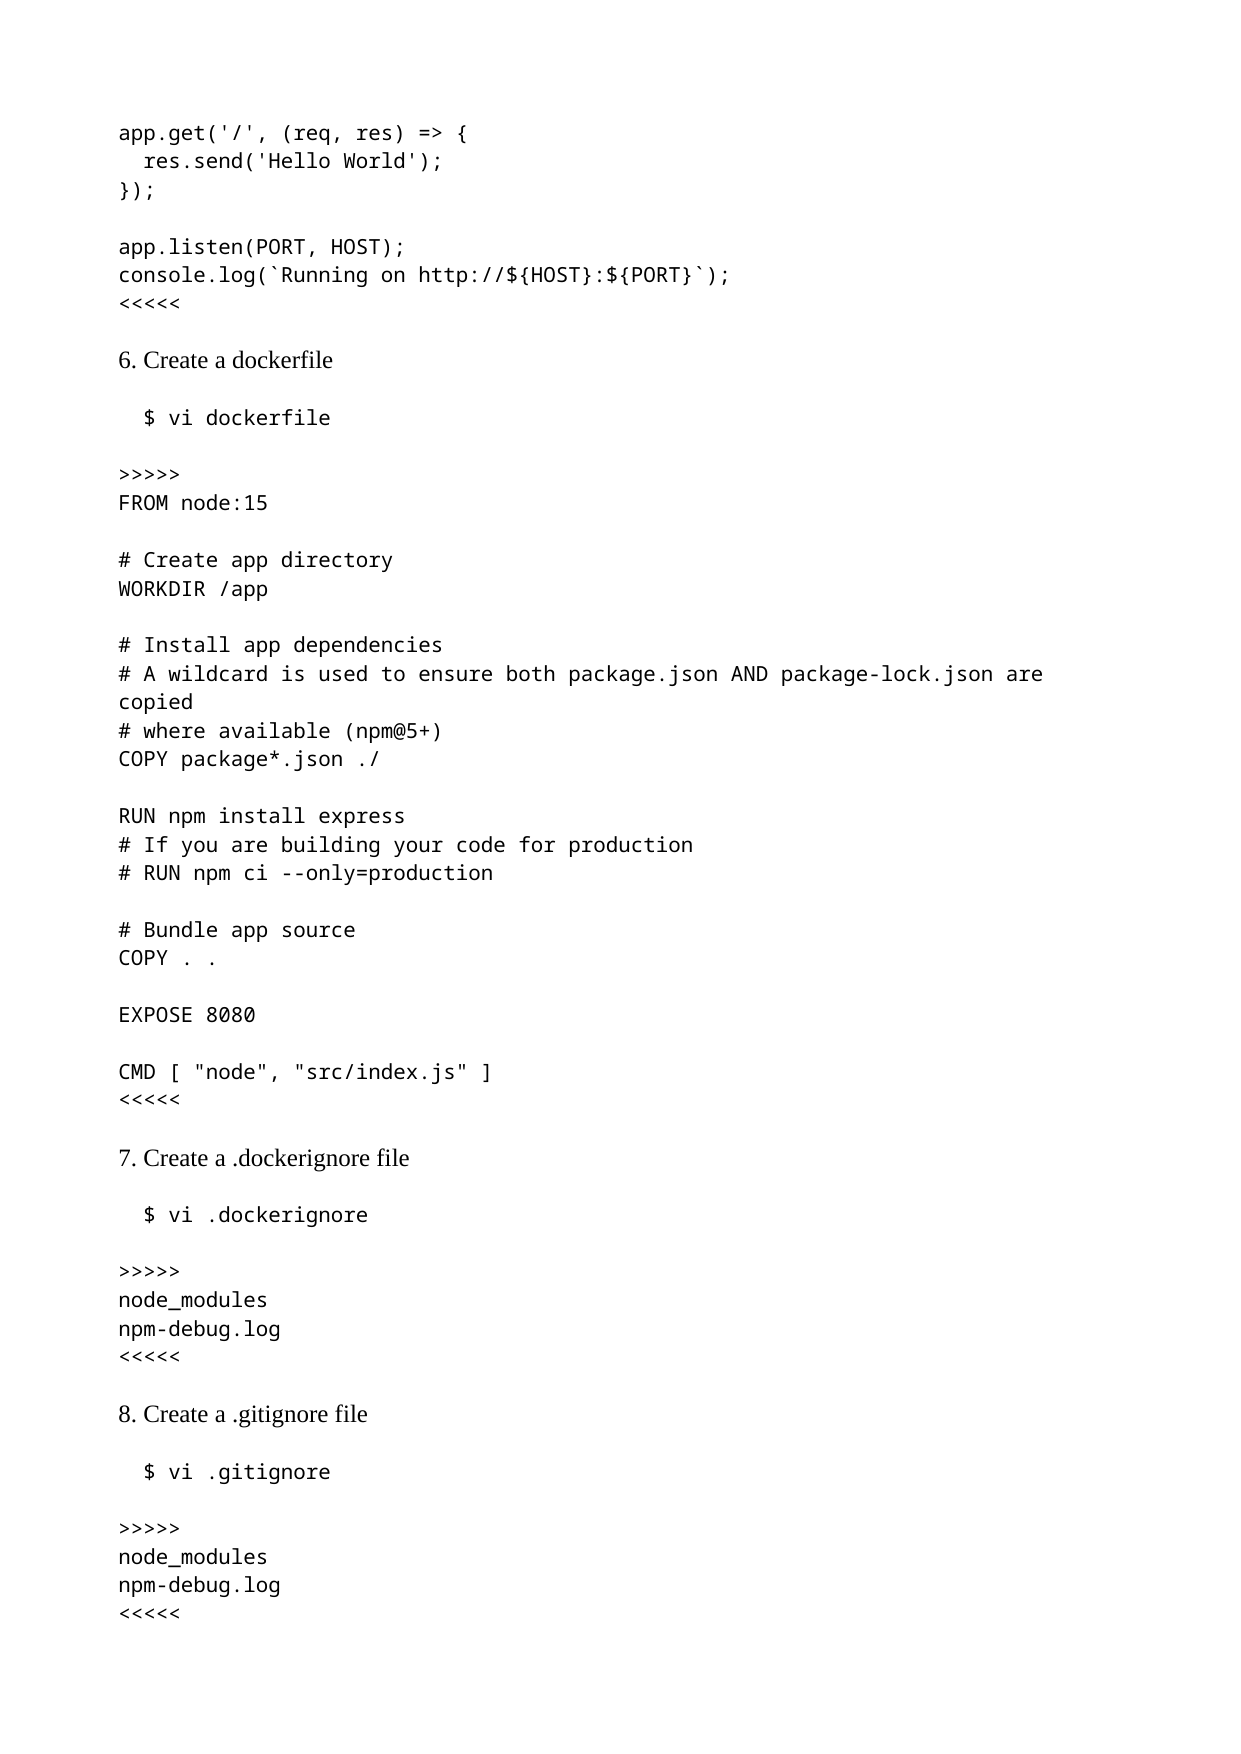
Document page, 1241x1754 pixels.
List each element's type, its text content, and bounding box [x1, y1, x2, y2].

text 8. Create a .gitignore file [118, 1399, 1122, 1428]
text npm-debug.log [118, 1571, 1122, 1599]
text <<<<< [118, 1342, 1122, 1371]
text 7. Create a .dockerignore file [118, 1143, 1122, 1172]
text # A wildcard is used to ensure both package.json AND package-lock.json are copied [118, 659, 1122, 716]
text WORKDIR /app [118, 574, 1122, 602]
text }); [118, 175, 1122, 203]
text npm-debug.log [118, 1314, 1122, 1342]
text <<<<< [118, 1599, 1122, 1627]
text 6. Create a dockerfile [118, 346, 1122, 374]
text $ vi .dockerignore [118, 1200, 1122, 1229]
text app.listen(PORT, HOST); [118, 232, 1122, 260]
text RUN npm install express [118, 801, 1122, 830]
text <<<<< [118, 1086, 1122, 1114]
text $ vi .gitignore [118, 1457, 1122, 1485]
text node_modules [118, 1542, 1122, 1571]
text >>>>> [118, 1257, 1122, 1286]
text >>>>> [118, 460, 1122, 488]
text res.send('Hello World'); [118, 147, 1122, 175]
text # Install app dependencies [118, 631, 1122, 659]
text app.get('/', (req, res) => { [118, 118, 1122, 147]
text # If you are building your code for production [118, 830, 1122, 858]
text <<<<< [118, 289, 1122, 317]
text console.log(`Running on http://${HOST}:${PORT}`); [118, 260, 1122, 289]
text # where available (npm@5+) [118, 716, 1122, 744]
text COPY . . [118, 943, 1122, 972]
text # RUN npm ci --only=production [118, 858, 1122, 887]
text # Bundle app source [118, 915, 1122, 943]
text # Create app directory [118, 545, 1122, 574]
text $ vi dockerfile [118, 403, 1122, 432]
text >>>>> [118, 1514, 1122, 1542]
text CMD [ "node", "src/index.js" ] [118, 1057, 1122, 1086]
text COPY package*.json ./ [118, 744, 1122, 773]
text node_modules [118, 1286, 1122, 1314]
text FROM node:15 [118, 488, 1122, 517]
text EXPOSE 8080 [118, 1000, 1122, 1029]
